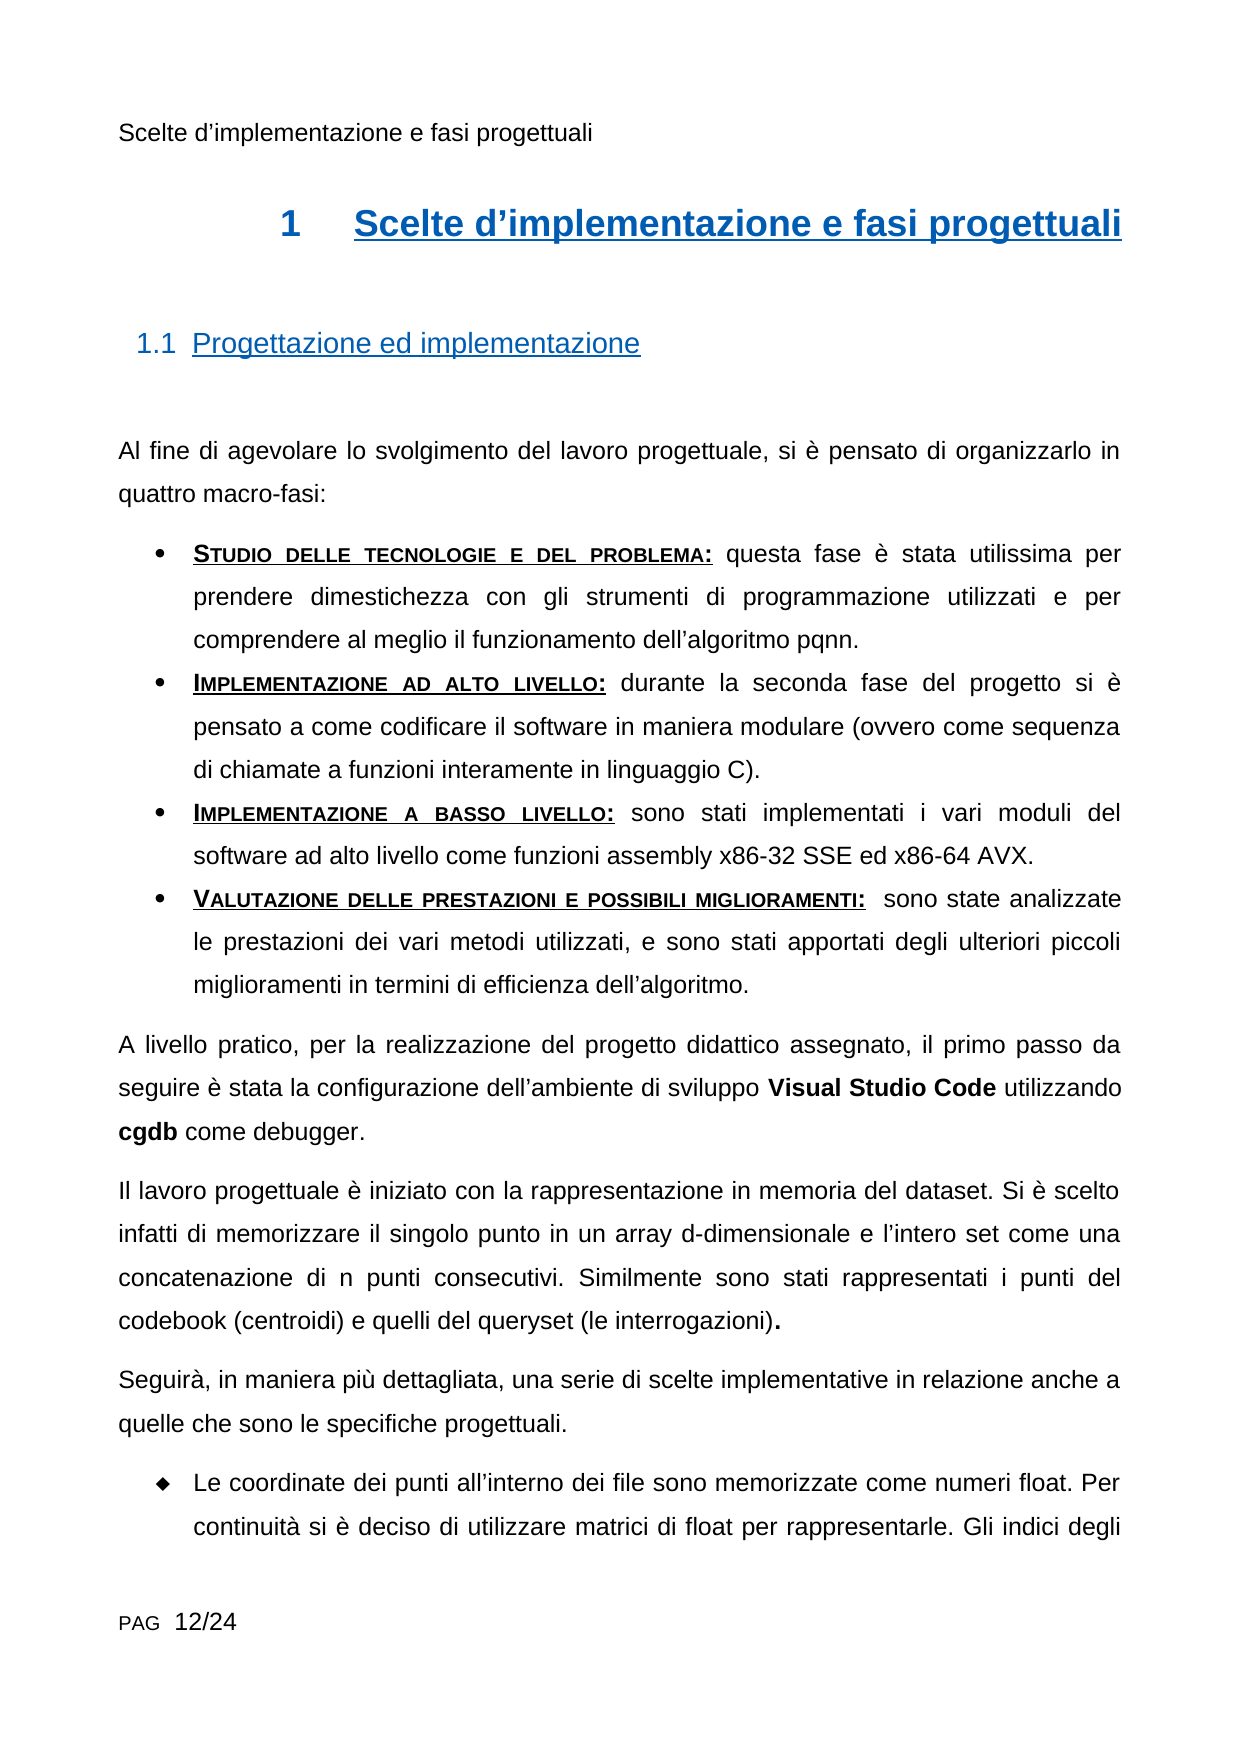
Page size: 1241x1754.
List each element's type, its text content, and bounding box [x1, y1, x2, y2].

list Valutazione delle prestazioni e possibili miglioramenti: sono state analizzate le prestazioni dei vari metodi utilizzati, e sono stati apportati degli ulteriori piccoli miglioramenti in termini di efficienza dell’algoritmo. [156, 884, 1122, 999]
list Studio delle tecnologie e del problema: questa fase è stata utilissima per prendere dimestichezza con gli strumenti di programmazione utilizzati e per comprendere al meglio il funzionamento dell’algoritmo pqnn. [156, 539, 1122, 654]
subtitle Scelte d’implementazione e fasi progettuali [118, 201, 1122, 244]
text Il lavoro progettuale è iniziato con la rappresentazione in memoria del dataset. Si è scelto infatti di memorizzare il singolo punto in un array d-dimensionale e l’intero set come una concatenazione di n punti consecutivi. Similmente sono stati rappresentati i punti del codebook (centroidi) e quelli del queryset (le interrogazioni). [118, 1176, 1122, 1334]
text Seguirà, in maniera più dettagliata, una serie di scelte implementative in relazione anche a quelle che sono le specifiche progettuali. [118, 1366, 1122, 1437]
list Le coordinate dei punti all’interno dei file sono memorizzate come numeri float. Per continuità si è deciso di utilizzare matrici di float per rappresentarle. Gli indici degli [156, 1468, 1122, 1540]
text A livello pratico, per la realizzazione del progetto didattico assegnato, il primo passo da seguire è stata la configurazione dell’ambiente di sviluppo Visual Studio Code utilizzando cgdb come debugger. [118, 1030, 1122, 1145]
subtitle Progettazione ed implementazione [118, 326, 1122, 359]
list Implementazione a basso livello: sono stati implementati i vari moduli del software ad alto livello come funzioni assembly x86-32 SSE ed x86-64 AVX. [156, 798, 1122, 870]
text Al fine di agevolare lo svolgimento del lavoro progettuale, si è pensato di organizzarlo in quattro macro-fasi: [118, 436, 1122, 508]
list Implementazione ad alto livello: durante la seconda fase del progetto si è pensato a come codificare il software in maniera modulare (ovvero come sequenza di chiamate a funzioni interamente in linguaggio C). [156, 668, 1122, 783]
